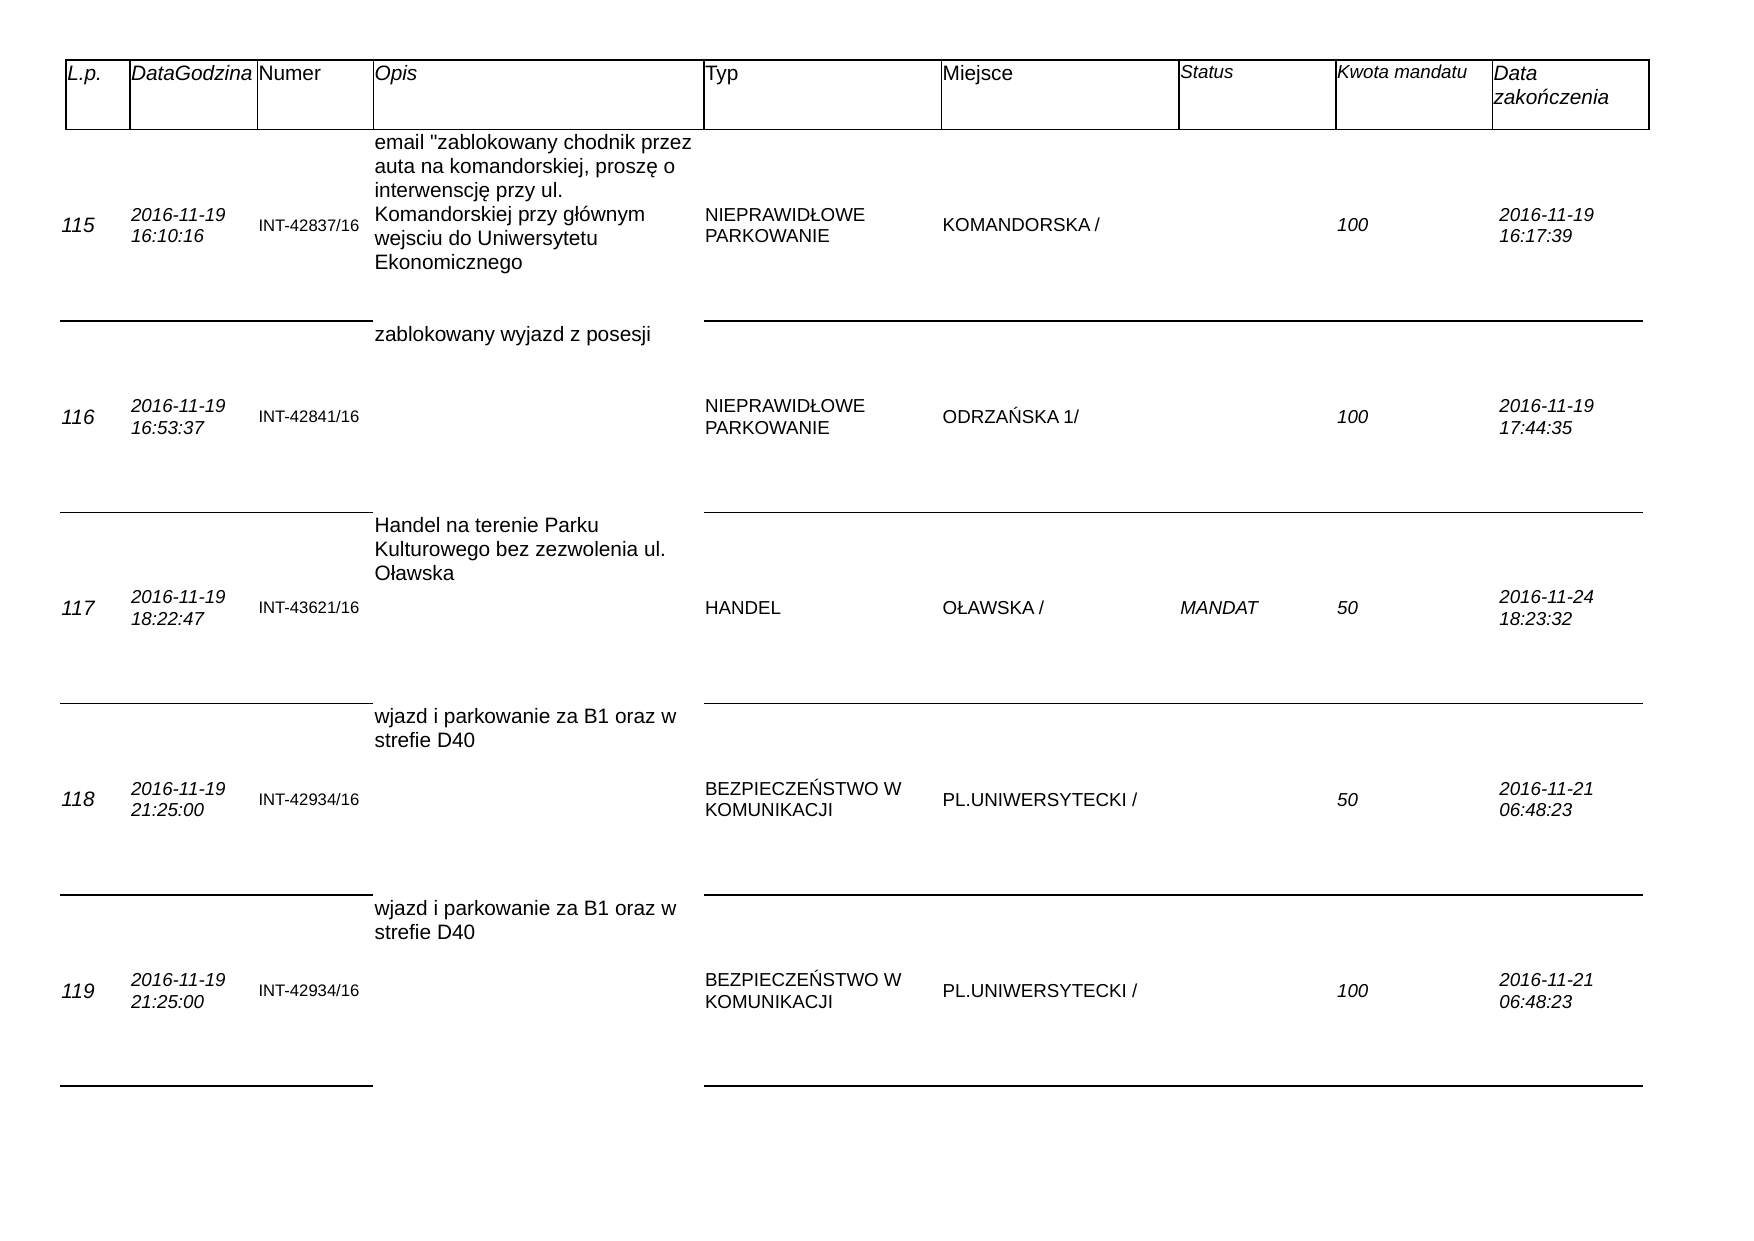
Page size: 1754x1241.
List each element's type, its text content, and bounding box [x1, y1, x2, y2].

table_cell wjazd i parkowanie za B1 oraz w strefie D40 [373, 703, 704, 894]
table_header DataGodzina [131, 61, 257, 129]
table_header L.p. [67, 61, 129, 129]
table_cell 50 [1336, 513, 1498, 703]
table_header Miejsce [942, 61, 1178, 129]
table_cell [1179, 322, 1336, 511]
table_cell [1179, 130, 1336, 320]
table_cell OŁAWSKA / [941, 513, 1179, 703]
table_cell MANDAT [1179, 513, 1336, 703]
table_cell 100 [1336, 322, 1498, 511]
table_cell [1643, 130, 1649, 320]
table_cell 116 [60, 322, 130, 511]
table_header Numer [258, 61, 373, 129]
table_cell 2016-11-19 21:25:00 [130, 704, 257, 894]
table_cell NIEPRAWIDŁOWE PARKOWANIE [704, 322, 941, 511]
table_cell INT-42841/16 [257, 322, 373, 511]
table_cell 2016-11-19 16:10:16 [130, 130, 257, 320]
table_cell KOMANDORSKA / [941, 130, 1179, 320]
table_cell [1643, 703, 1649, 894]
table_cell 100 [1336, 896, 1498, 1085]
table_header Data zakończenia [1493, 61, 1648, 129]
table_cell HANDEL [704, 513, 941, 703]
table_header [60, 59, 65, 129]
table_header Kwota mandatu [1337, 61, 1492, 129]
table_cell 50 [1336, 704, 1498, 894]
table_cell 117 [60, 513, 130, 703]
table_cell INT-42934/16 [257, 896, 373, 1085]
table_cell 2016-11-19 16:53:37 [130, 322, 257, 511]
table_cell 115 [60, 129, 130, 320]
table_cell [1643, 894, 1649, 1085]
table_cell 118 [60, 704, 130, 894]
table_cell BEZPIECZEŃSTWO W KOMUNIKACJI [704, 704, 941, 894]
table_cell 100 [1336, 130, 1498, 320]
table_cell BEZPIECZEŃSTWO W KOMUNIKACJI [704, 896, 941, 1085]
table_cell INT-42934/16 [257, 704, 373, 894]
table_cell email "zablokowany chodnik przez auta na komandorskiej, proszę o interwenscję przy ul. Komandorskiej przy głównym wejsciu do Uniwersytetu Ekonomicznego [373, 130, 704, 320]
table_cell NIEPRAWIDŁOWE PARKOWANIE [704, 130, 941, 320]
table_header Typ [705, 61, 941, 129]
table_cell [1643, 511, 1649, 703]
table_cell Handel na terenie Parku Kulturowego bez zezwolenia ul. Oławska [373, 511, 704, 703]
table_cell ODRZAŃSKA 1/ [941, 322, 1179, 511]
table_cell 2016-11-19 21:25:00 [130, 896, 257, 1085]
table_cell INT-43621/16 [257, 513, 373, 703]
table_cell wjazd i parkowanie za B1 oraz w strefie D40 [373, 894, 704, 1085]
table_cell [1179, 704, 1336, 894]
table_cell zablokowany wyjazd z posesji [373, 320, 704, 511]
table_cell 119 [60, 896, 130, 1085]
table_cell [1643, 320, 1649, 511]
table_header Status [1180, 61, 1335, 129]
table_cell 2016-11-19 16:17:39 [1498, 130, 1643, 320]
table_cell [1179, 896, 1336, 1085]
table_cell 2016-11-19 18:22:47 [130, 513, 257, 703]
table_cell PL.UNIWERSYTECKI / [941, 896, 1179, 1085]
table_header Opis [374, 61, 703, 129]
table_cell 2016-11-19 17:44:35 [1498, 322, 1643, 511]
table_cell 2016-11-21 06:48:23 [1498, 896, 1643, 1085]
table_cell PL.UNIWERSYTECKI / [941, 704, 1179, 894]
table_cell 2016-11-24 18:23:32 [1498, 513, 1643, 703]
table_cell 2016-11-21 06:48:23 [1498, 704, 1643, 894]
table_cell INT-42837/16 [257, 130, 373, 320]
